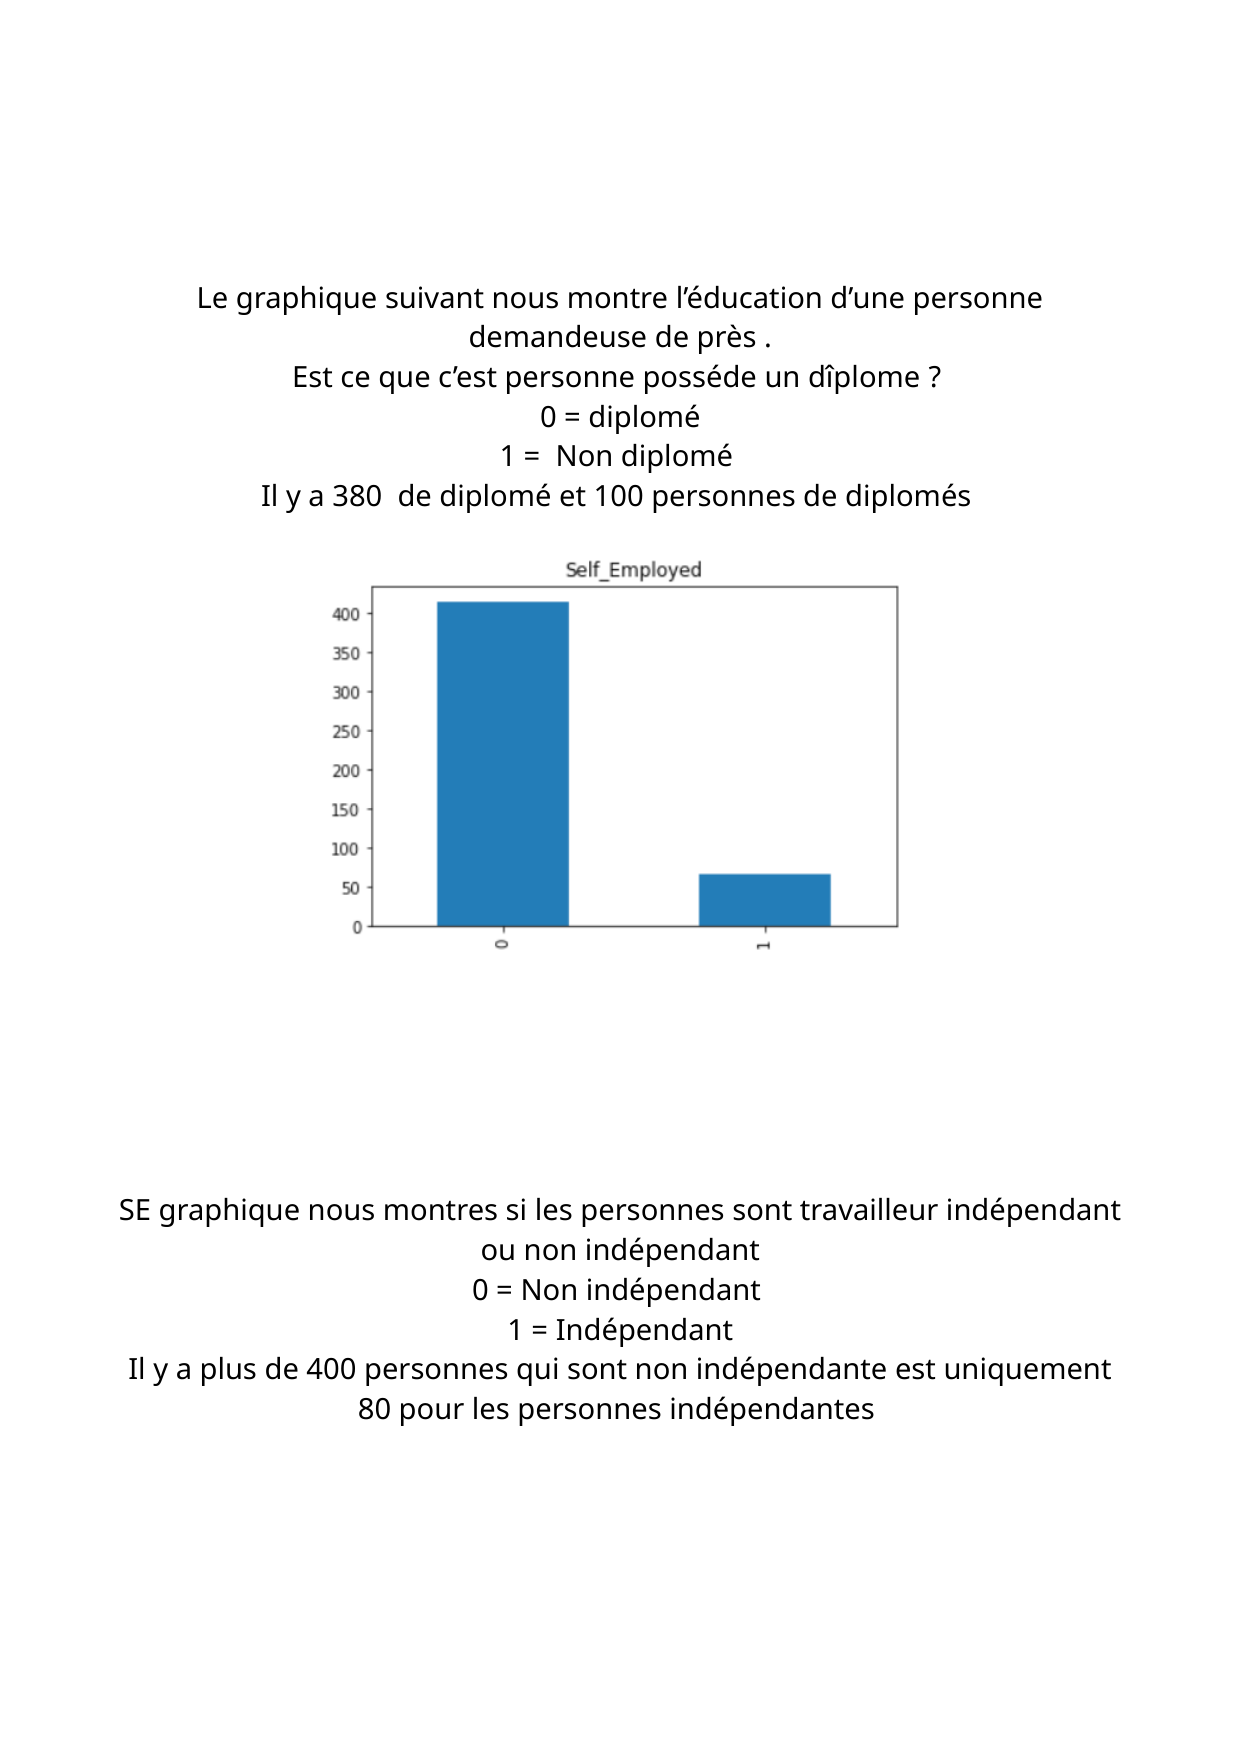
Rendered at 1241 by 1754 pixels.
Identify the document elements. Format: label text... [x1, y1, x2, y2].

text Le graphique suivant nous montre l’éducation d’une personne demandeuse de près . [118, 277, 1122, 356]
text 0 = diplomé [118, 396, 1122, 436]
text Est ce que c’est personne posséde un dîplome ? [118, 356, 1122, 396]
text 1 = Indépendant [118, 1309, 1122, 1348]
text 1 = Non diplomé [118, 436, 1122, 475]
text Il y a plus de 400 personnes qui sont non indépendante est uniquement 80 pour les personnes indépendantes [118, 1348, 1122, 1428]
text 0 = Non indépendant [118, 1269, 1122, 1309]
text Il y a 380 de diplomé et 100 personnes de diplomés [118, 475, 1122, 515]
picture [312, 554, 929, 975]
text SE graphique nous montres si les personnes sont travailleur indépendant ou non indépendant [118, 1190, 1122, 1269]
